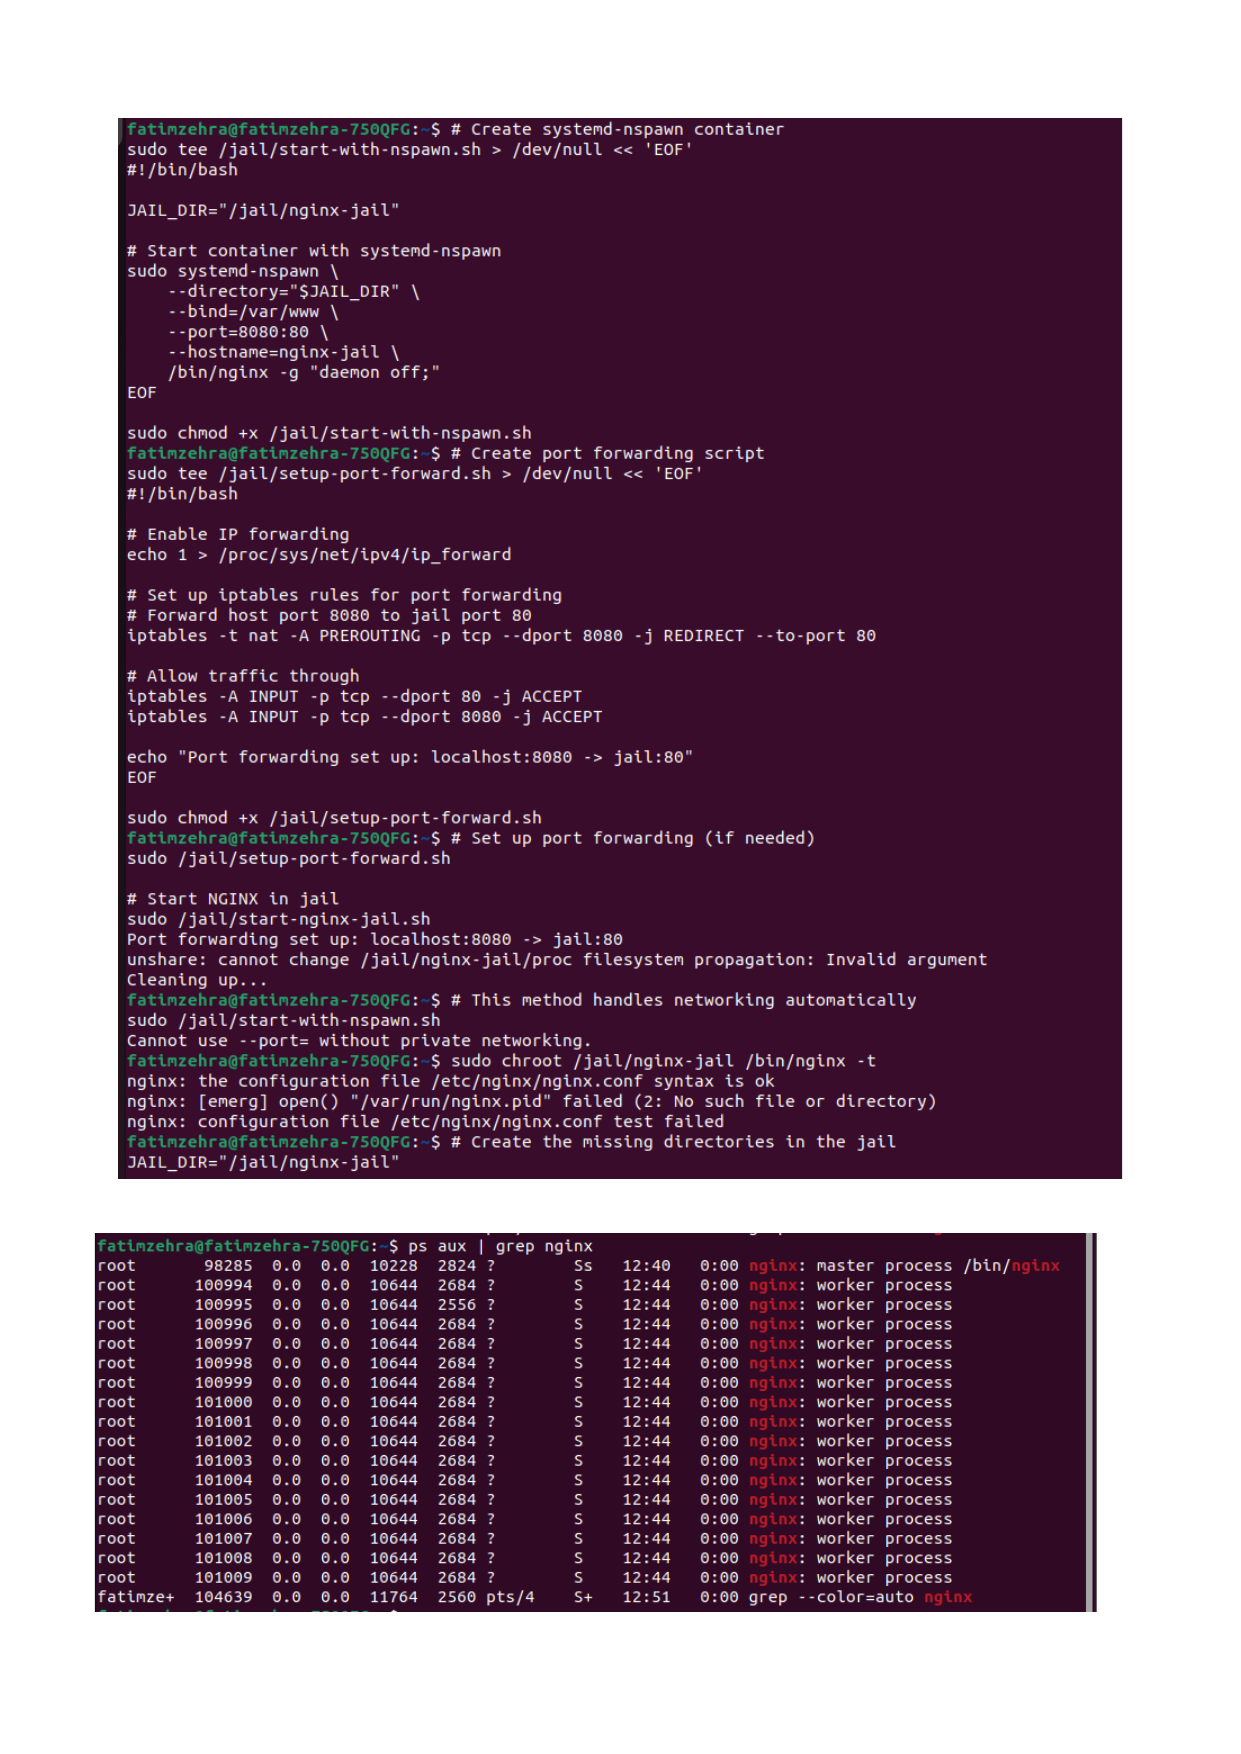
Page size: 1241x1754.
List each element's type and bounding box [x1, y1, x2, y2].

picture [118, 118, 1123, 1179]
picture [94, 1233, 1099, 1612]
